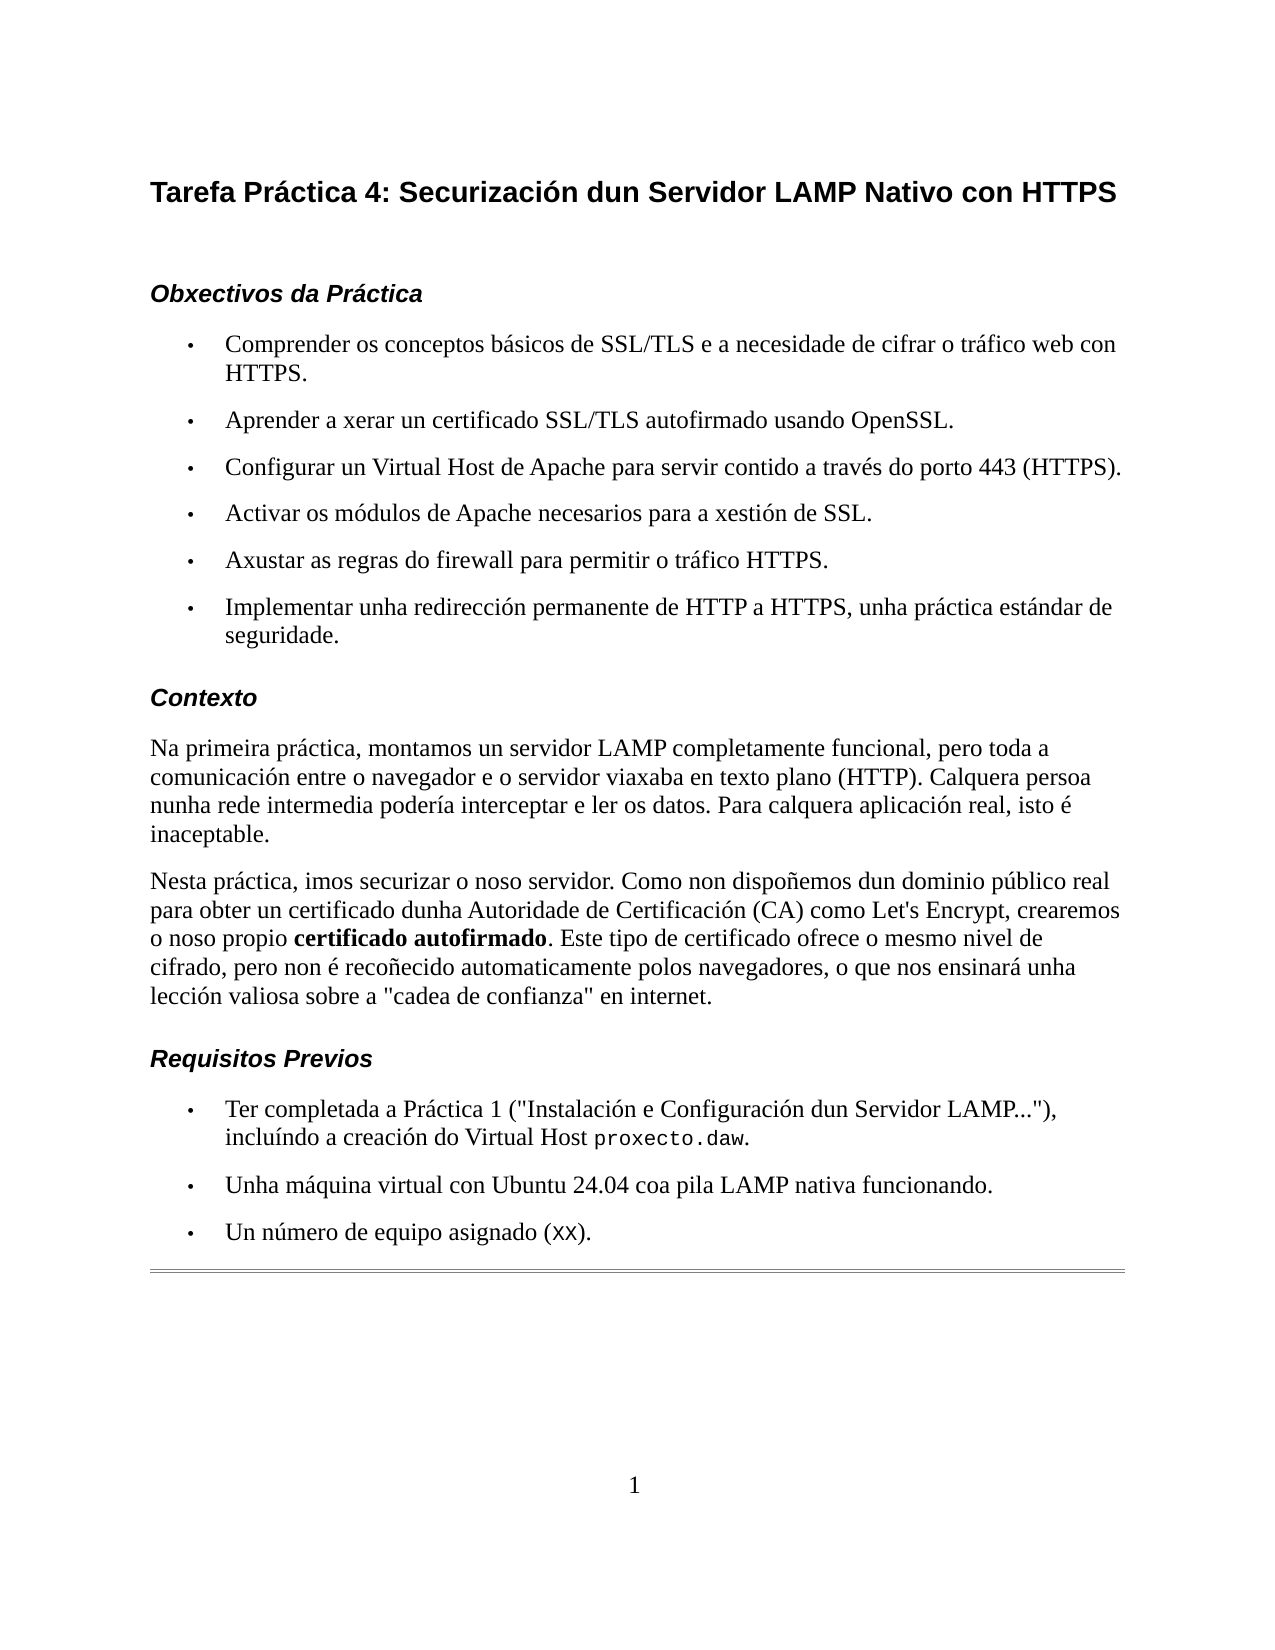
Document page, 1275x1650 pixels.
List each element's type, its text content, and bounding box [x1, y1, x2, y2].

subtitle Obxectivos da Práctica [150, 279, 1125, 308]
subtitle Contexto [150, 683, 1125, 712]
list Implementar unha redirección permanente de HTTP a HTTPS, unha práctica estándar de seguridade. [187, 592, 1125, 649]
text Nesta práctica, imos securizar o noso servidor. Como non dispoñemos dun dominio público real para obter un certificado dunha Autoridade de Certificación (CA) como Let's Encrypt, crearemos o noso propio certificado autofirmado. Este tipo de certificado ofrece o mesmo nivel de cifrado, pero non é recoñecido automaticamente polos navegadores, o que nos ensinará unha lección valiosa sobre a "cadea de confianza" en internet. [150, 866, 1125, 1010]
list Unha máquina virtual con Ubuntu 24.04 coa pila LAMP nativa funcionando. [187, 1170, 1125, 1199]
list Aprender a xerar un certificado SSL/TLS autofirmado usando OpenSSL. [187, 405, 1125, 434]
list Activar os módulos de Apache necesarios para a xestión de SSL. [187, 498, 1125, 527]
list Configurar un Virtual Host de Apache para servir contido a través do porto 443 (HTTPS). [187, 452, 1125, 480]
subtitle Tarefa Práctica 4: Securización dun Servidor LAMP Nativo con HTTPS [150, 175, 1125, 242]
text Na primeira práctica, montamos un servidor LAMP completamente funcional, pero toda a comunicación entre o navegador e o servidor viaxaba en texto plano (HTTP). Calquera persoa nunha rede intermedia podería interceptar e ler os datos. Para calquera aplicación real, isto é inaceptable. [150, 733, 1125, 848]
list Un número de equipo asignado (XX). [187, 1217, 1125, 1246]
list Axustar as regras do firewall para permitir o tráfico HTTPS. [187, 545, 1125, 574]
list Comprender os conceptos básicos de SSL/TLS e a necesidade de cifrar o tráfico web con HTTPS. [187, 329, 1125, 387]
list Ter completada a Práctica 1 ("Instalación e Configuración dun Servidor LAMP..."), incluíndo a creación do Virtual Host proxecto.daw. [187, 1094, 1125, 1152]
subtitle Requisitos Previos [150, 1044, 1125, 1072]
